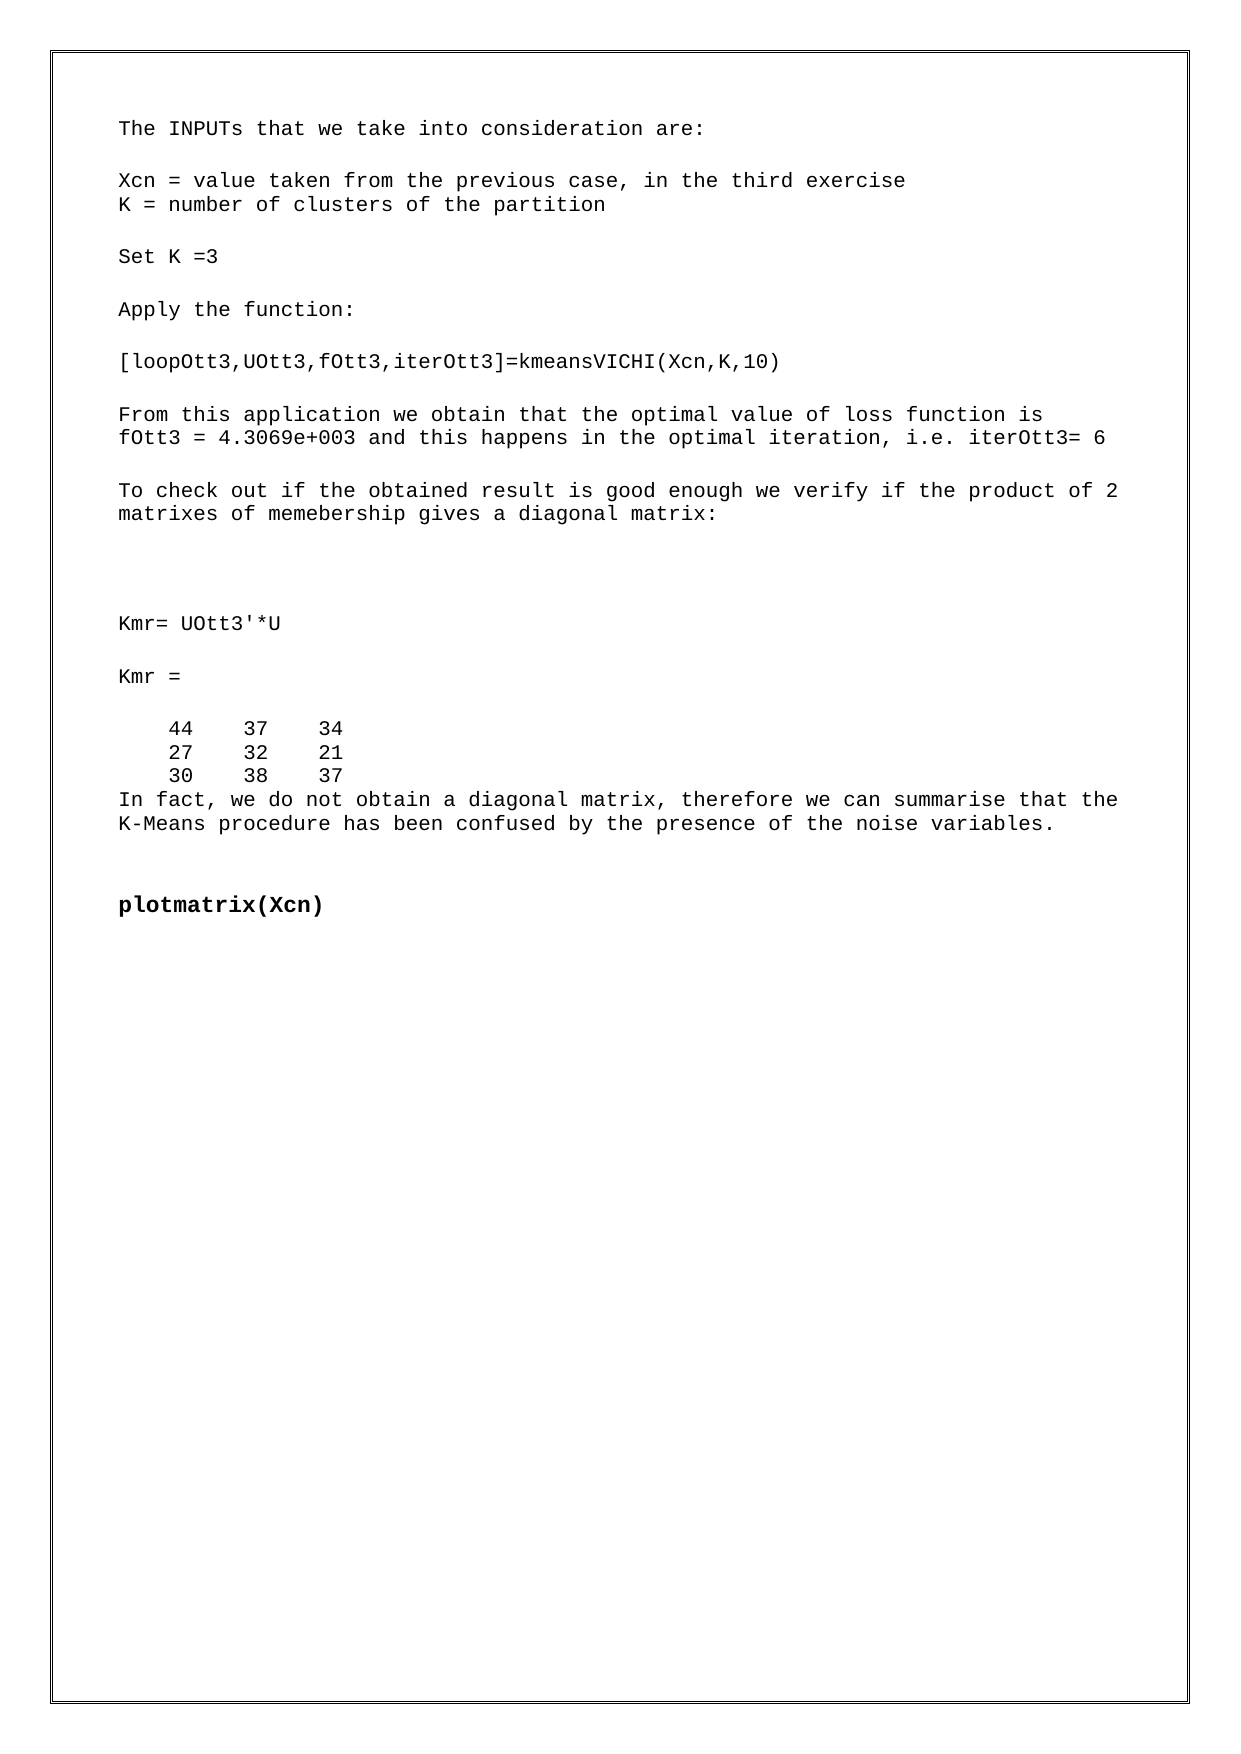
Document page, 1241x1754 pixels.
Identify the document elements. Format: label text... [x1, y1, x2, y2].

text 44 37 34 [118, 718, 1122, 742]
text Apply the function: [118, 299, 1122, 323]
text From this application we obtain that the optimal value of loss function is fOtt3 = 4.3069e+003 and this happens in the optimal iteration, i.e. iterOtt3= 6 [118, 404, 1122, 451]
text Set K =3 [118, 247, 1122, 270]
text K = number of clusters of the partition [118, 194, 1122, 218]
text plotmatrix(Xcn) [118, 894, 1122, 920]
text 27 32 21 [118, 742, 1122, 765]
text [loopOtt3,UOtt3,fOtt3,iterOtt3]=kmeansVICHI(Xcn,K,10) [118, 351, 1122, 375]
text 30 38 37 [118, 765, 1122, 789]
text Kmr = [118, 666, 1122, 689]
text In fact, we do not obtain a diagonal matrix, therefore we can summarise that the K-Means procedure has been confused by the presence of the noise variables. [118, 789, 1122, 836]
text To check out if the obtained result is good enough we verify if the product of 2 matrixes of memebership gives a diagonal matrix: [118, 480, 1122, 527]
text The INPUTs that we take into consideration are: [118, 118, 1122, 142]
text Xcn = value taken from the previous case, in the third exercise [118, 171, 1122, 194]
text Kmr= UOtt3'*U [118, 613, 1122, 637]
